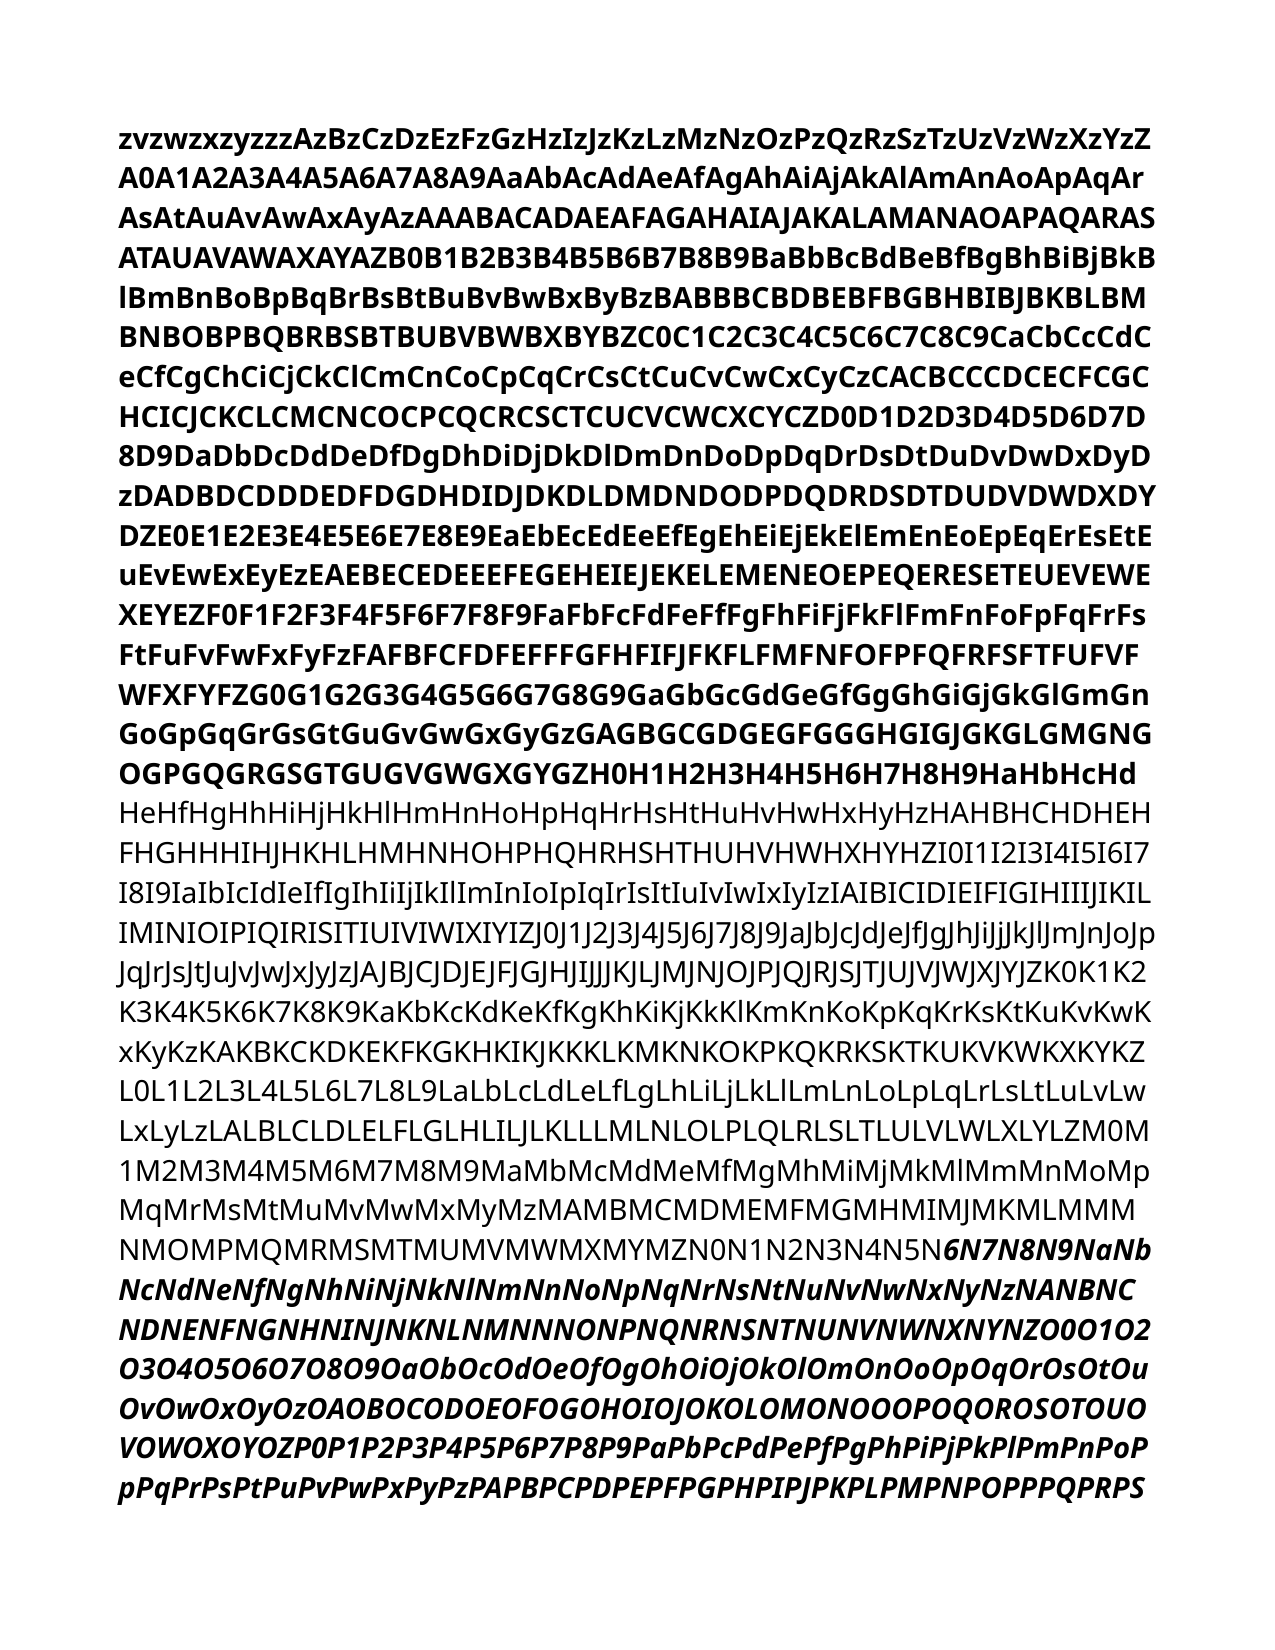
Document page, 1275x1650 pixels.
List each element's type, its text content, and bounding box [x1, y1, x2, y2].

text zvzwzxzyzzzAzBzCzDzEzFzGzHzIzJzKzLzMzNzOzPzQzRzSzTzUzVzWzXzYzZA0A1A2A3A4A5A6A7A8A9AaAbAcAdAeAfAgAhAiAjAkAlAmAnAoApAqArAsAtAuAvAwAxAyAzAAABACADAEAFAGAHAIAJAKALAMANAOAPAQARASATAUAVAWAXAYAZB0B1B2B3B4B5B6B7B8B9BaBbBcBdBeBfBgBhBiBjBkBlBmBnBoBpBqBrBsBtBuBvBwBxByBzBABBBCBDBEBFBGBHBIBJBKBLBMBNBOBPBQBRBSBTBUBVBWBXBYBZC0C1C2C3C4C5C6C7C8C9CaCbCcCdCeCfCgChCiCjCkClCmCnCoCpCqCrCsCtCuCvCwCxCyCzCACBCCCDCECFCGCHCICJCKCLCMCNCOCPCQCRCSCTCUCVCWCXCYCZD0D1D2D3D4D5D6D7D8D9DaDbDcDdDeDfDgDhDiDjDkDlDmDnDoDpDqDrDsDtDuDvDwDxDyDzDADBDCDDDEDFDGDHDIDJDKDLDMDNDODPDQDRDSDTDUDVDWDXDYDZE0E1E2E3E4E5E6E7E8E9EaEbEcEdEeEfEgEhEiEjEkElEmEnEoEpEqErEsEtEuEvEwExEyEzEAEBECEDEEEFEGEHEIEJEKELEMENEOEPEQERESETEUEVEWEXEYEZF0F1F2F3F4F5F6F7F8F9FaFbFcFdFeFfFgFhFiFjFkFlFmFnFoFpFqFrFsFtFuFvFwFxFyFzFAFBFCFDFEFFFGFHFIFJFKFLFMFNFOFPFQFRFSFTFUFVFWFXFYFZG0G1G2G3G4G5G6G7G8G9GaGbGcGdGeGfGgGhGiGjGkGlGmGnGoGpGqGrGsGtGuGvGwGxGyGzGAGBGCGDGEGFGGGHGIGJGKGLGMGNGOGPGQGRGSGTGUGVGWGXGYGZH0H1H2H3H4H5H6H7H8H9HaHbHcHdHeHfHgHhHiHjHkHlHmHnHoHpHqHrHsHtHuHvHwHxHyHzHAHBHCHDHEHFHGHHHIHJHKHLHMHNHOHPHQHRHSHTHUHVHWHXHYHZI0I1I2I3I4I5I6I7I8I9IaIbIcIdIeIfIgIhIiIjIkIlImInIoIpIqIrIsItIuIvIwIxIyIzIAIBICIDIEIFIGIHIIIJIKILIMINIOIPIQIRISITIUIVIWIXIYIZJ0J1J2J3J4J5J6J7J8J9JaJbJcJdJeJfJgJhJiJjJkJlJmJnJoJpJqJrJsJtJuJvJwJxJyJzJAJBJCJDJEJFJGJHJIJJJKJLJMJNJOJPJQJRJSJTJUJVJWJXJYJZK0K1K2K3K4K5K6K7K8K9KaKbKcKdKeKfKgKhKiKjKkKlKmKnKoKpKqKrKsKtKuKvKwKxKyKzKAKBKCKDKEKFKGKHKIKJKKKLKMKNKOKPKQKRKSKTKUKVKWKXKYKZL0L1L2L3L4L5L6L7L8L9LaLbLcLdLeLfLgLhLiLjLkLlLmLnLoLpLqLrLsLtLuLvLwLxLyLzLALBLCLDLELFLGLHLILJLKLLLMLNLOLPLQLRLSLTLULVLWLXLYLZM0M1M2M3M4M5M6M7M8M9MaMbMcMdMeMfMgMhMiMjMkMlMmMnMoMpMqMrMsMtMuMvMwMxMyMzMAMBMCMDMEMFMGMHMIMJMKMLMMMNMOMPMQMRMSMTMUMVMWMXMYMZN0N1N2N3N4N5N6N7N8N9NaNbNcNdNeNfNgNhNiNjNkNlNmNnNoNpNqNrNsNtNuNvNwNxNyNzNANBNCNDNENFNGNHNINJNKNLNMNNNONPNQNRNSNTNUNVNWNXNYNZO0O1O2O3O4O5O6O7O8O9OaObOcOdOeOfOgOhOiOjOkOlOmOnOoOpOqOrOsOtOuOvOwOxOyOzOAOBOCODOEOFOGOHOIOJOKOLOMONOOOPOQOROSOTOUOVOWOXOYOZP0P1P2P3P4P5P6P7P8P9PaPbPcPdPePfPgPhPiPjPkPlPmPnPoPpPqPrPsPtPuPvPwPxPyPzPAPBPCPDPEPFPGPHPIPJPKPLPMPNPOPPPQPRPS [118, 118, 1157, 1507]
